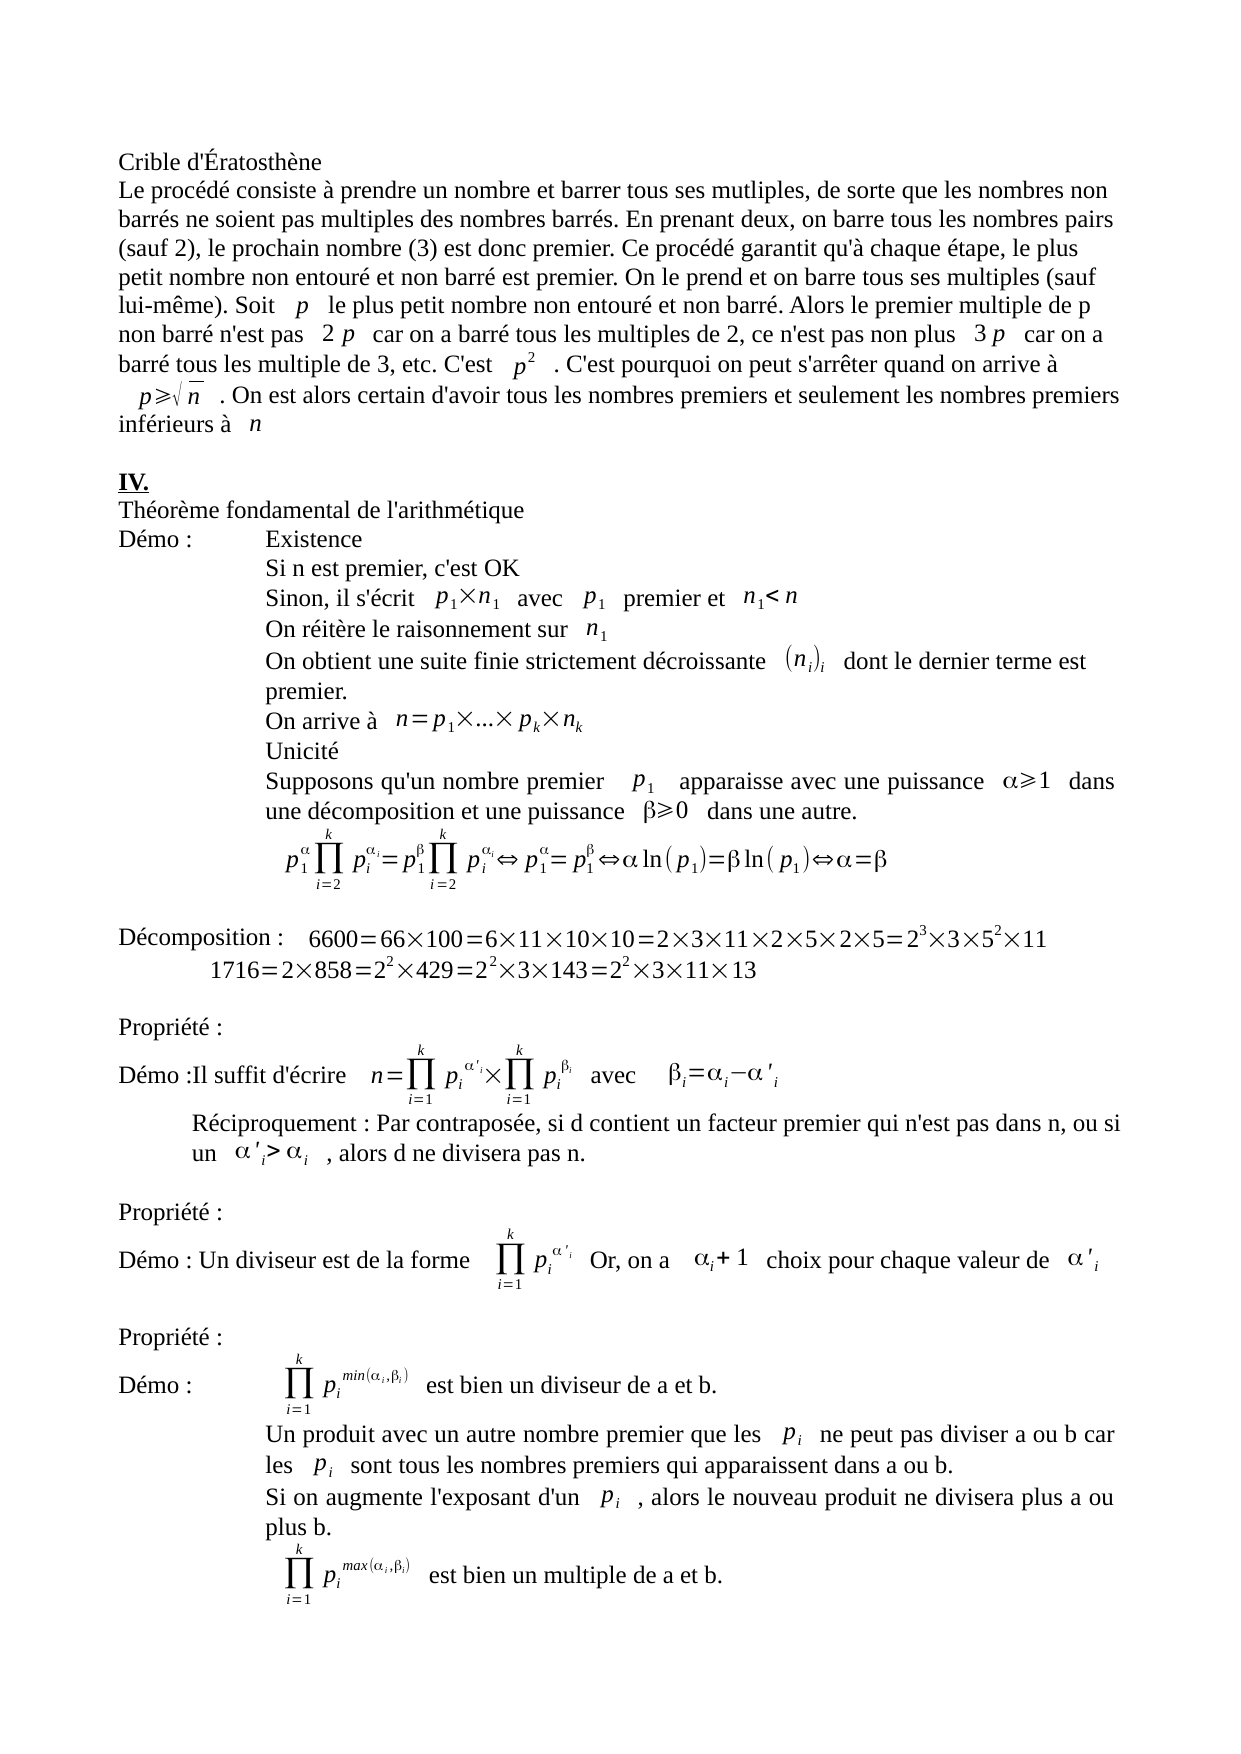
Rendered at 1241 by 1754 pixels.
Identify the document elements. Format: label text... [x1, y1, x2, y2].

text Un produit avec un autre nombre premier que lesne peut pas diviser a ou b car lessont tous les nombres premiers qui apparaissent dans a ou b. [118, 1418, 1122, 1480]
text Théorème fondamental de l'arithmétique [118, 495, 1122, 524]
text Crible d'Ératosthène [118, 147, 1122, 176]
text Propriété : [118, 1322, 1122, 1351]
text On arrive à [118, 705, 1122, 736]
text Décomposition : [118, 921, 1122, 952]
text Démo : est bien un diviseur de a et b. [118, 1351, 1122, 1418]
text Unicité [118, 736, 1122, 765]
text Démo :Il suffit d'écrire avec [118, 1041, 1122, 1108]
text Le procédé consiste à prendre un nombre et barrer tous ses mutliples, de sorte que les nombres non barrés ne soient pas multiples des nombres barrés. En prenant deux, on barre tous les nombres pairs (sauf 2), le prochain nombre (3) est donc premier. Ce procédé garantit qu'à chaque étape, le plus petit nombre non entouré et non barré est premier. On le prend et on barre tous ses multiples (sauf lui-même). Soitle plus petit nombre non entouré et non barré. Alors le premier multiple de p non barré n'est pascar on a barré tous les multiples de 2, ce n'est pas non pluscar on a barré tous les multiple de 3, etc. C'est. C'est pourquoi on peut s'arrêter quand on arrive à . On est alors certain d'avoir tous les nombres premiers et seulement les nombres premiers inférieurs à [118, 176, 1122, 438]
text Démo : Un diviseur est de la forme Or, on a choix pour chaque valeur de [118, 1226, 1122, 1293]
text Démo : Existence [118, 524, 1122, 553]
text est bien un multiple de a et b. [118, 1541, 1122, 1608]
text Si on augmente l'exposant d'un, alors le nouveau produit ne divisera plus a ou plus b. [118, 1480, 1122, 1541]
text On réitère le raisonnement sur [118, 613, 1122, 644]
text Réciproquement : Par contraposée, si d contient un facteur premier qui n'est pas dans n, ou si un, alors d ne divisera pas n. [118, 1108, 1122, 1168]
text On obtient une suite finie strictement décroissantedont le dernier terme est premier. [118, 644, 1122, 705]
text Propriété : [118, 1012, 1122, 1041]
text Sinon, il s'écritavecpremier et [118, 582, 1122, 613]
text IV. [118, 467, 1122, 495]
text Propriété : [118, 1197, 1122, 1226]
text Si n est premier, c'est OK [118, 553, 1122, 582]
text Supposons qu'un nombre premier apparaisse avec une puissancedans une décomposition et une puissancedans une autre. [118, 765, 1122, 825]
